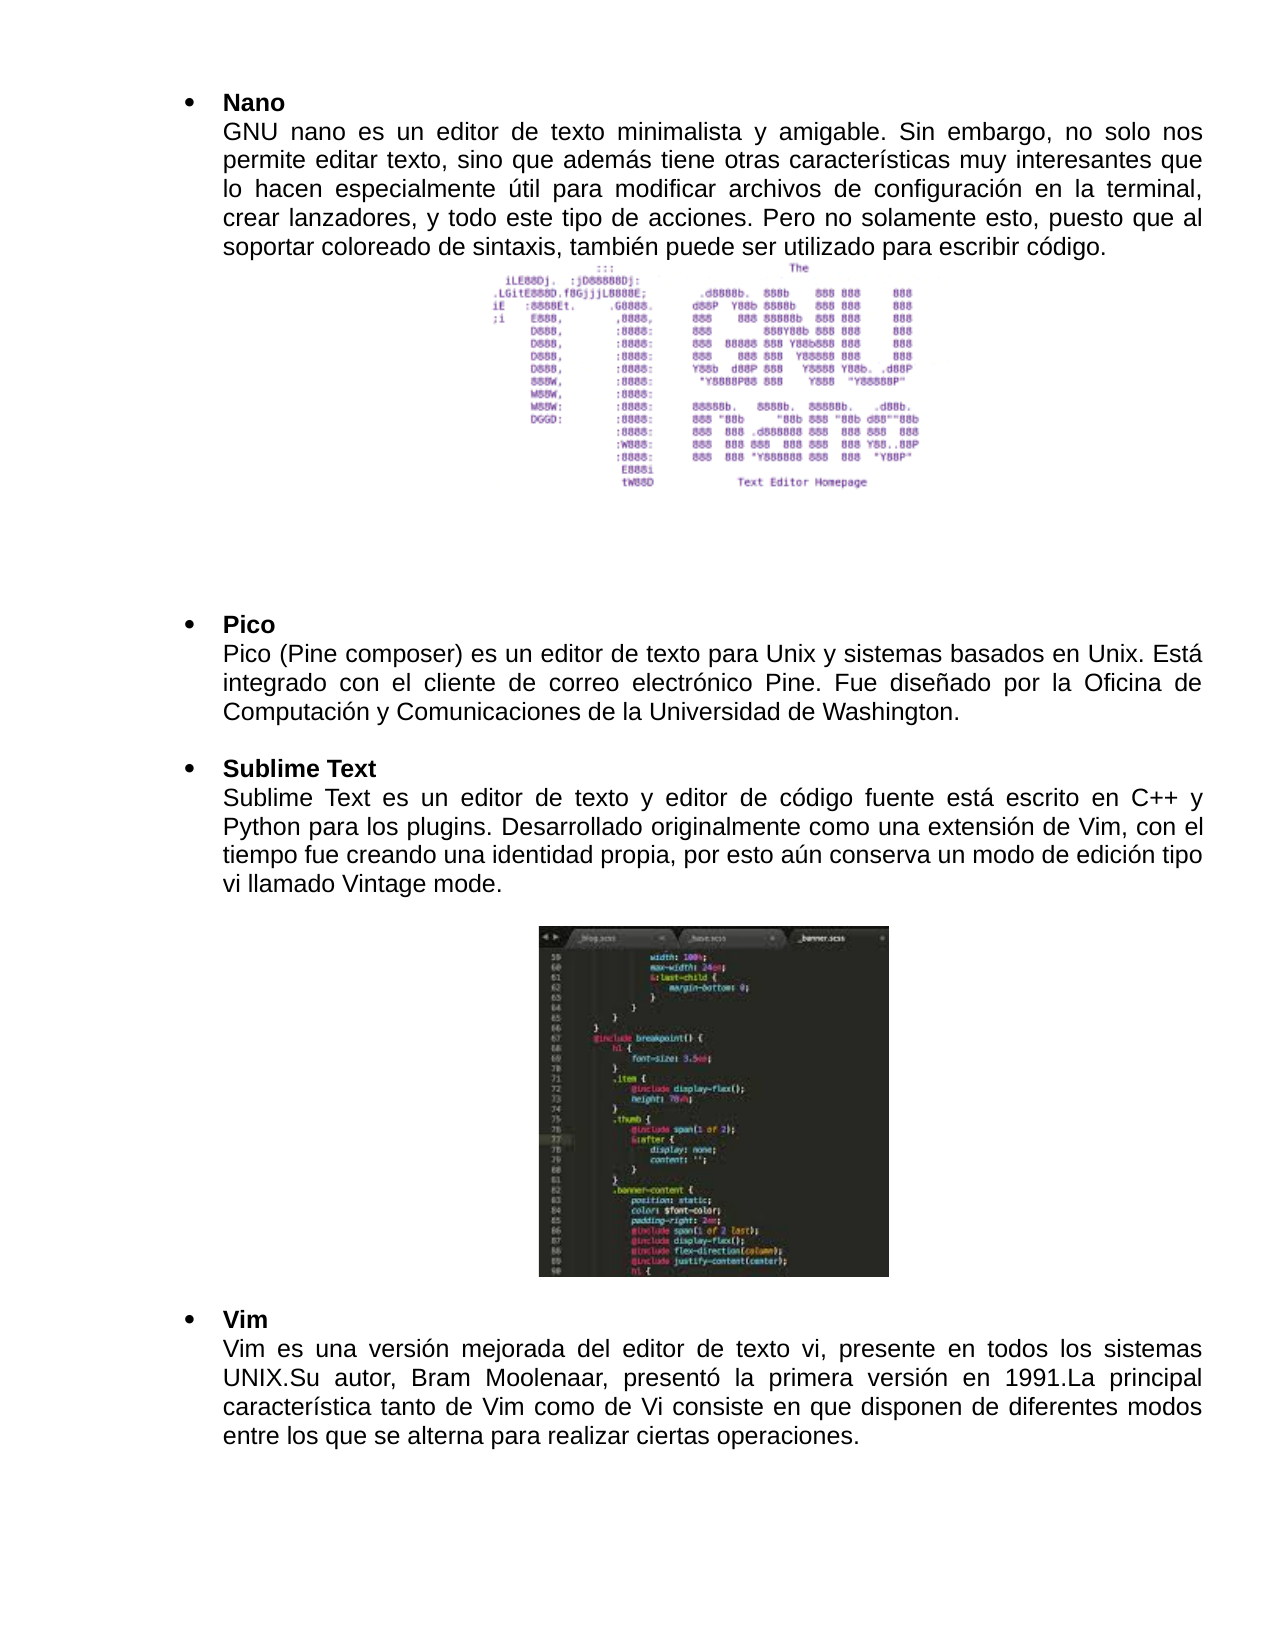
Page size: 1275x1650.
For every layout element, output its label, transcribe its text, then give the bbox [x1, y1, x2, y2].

text Vim es una versión mejorada del editor de texto vi, presente en todos los sistemas UNIX.Su autor, Bram Moolenaar, presentó la primera versión en 1991.La principal característica tanto de Vim como de Vi consiste en que disponen de diferentes modos entre los que se alterna para realizar ciertas operaciones. [223, 1334, 1205, 1449]
text GNU nano es un editor de texto minimalista y amigable. Sin embargo, no solo nos permite editar texto, sino que además tiene otras características muy interesantes que lo hacen especialmente útil para modificar archivos de configuración en la terminal, crear lanzadores, y todo este tipo de acciones. Pero no solamente esto, puesto que al soportar coloreado de sintaxis, también puede ser utilizado para escribir código. [223, 117, 1205, 261]
text Pico (Pine composer) es un editor de texto para Unix y sistemas basados en Unix. Está integrado con el cliente de correo electrónico Pine. Fue diseñado por la Oficina de Computación y Comunicaciones de la Universidad de Washington. [223, 639, 1205, 725]
list Vim [185, 1306, 1205, 1334]
list Nano [185, 88, 1205, 117]
text Sublime Text es un editor de texto y editor de código fuente está escrito en C++ y Python para los plugins.​ Desarrollado originalmente como una extensión de Vim, con el tiempo fue creando una identidad propia, por esto aún conserva un modo de edición tipo vi llamado Vintage mode.​ [223, 783, 1205, 898]
list Sublime Text [185, 754, 1205, 783]
list Pico [185, 610, 1205, 639]
